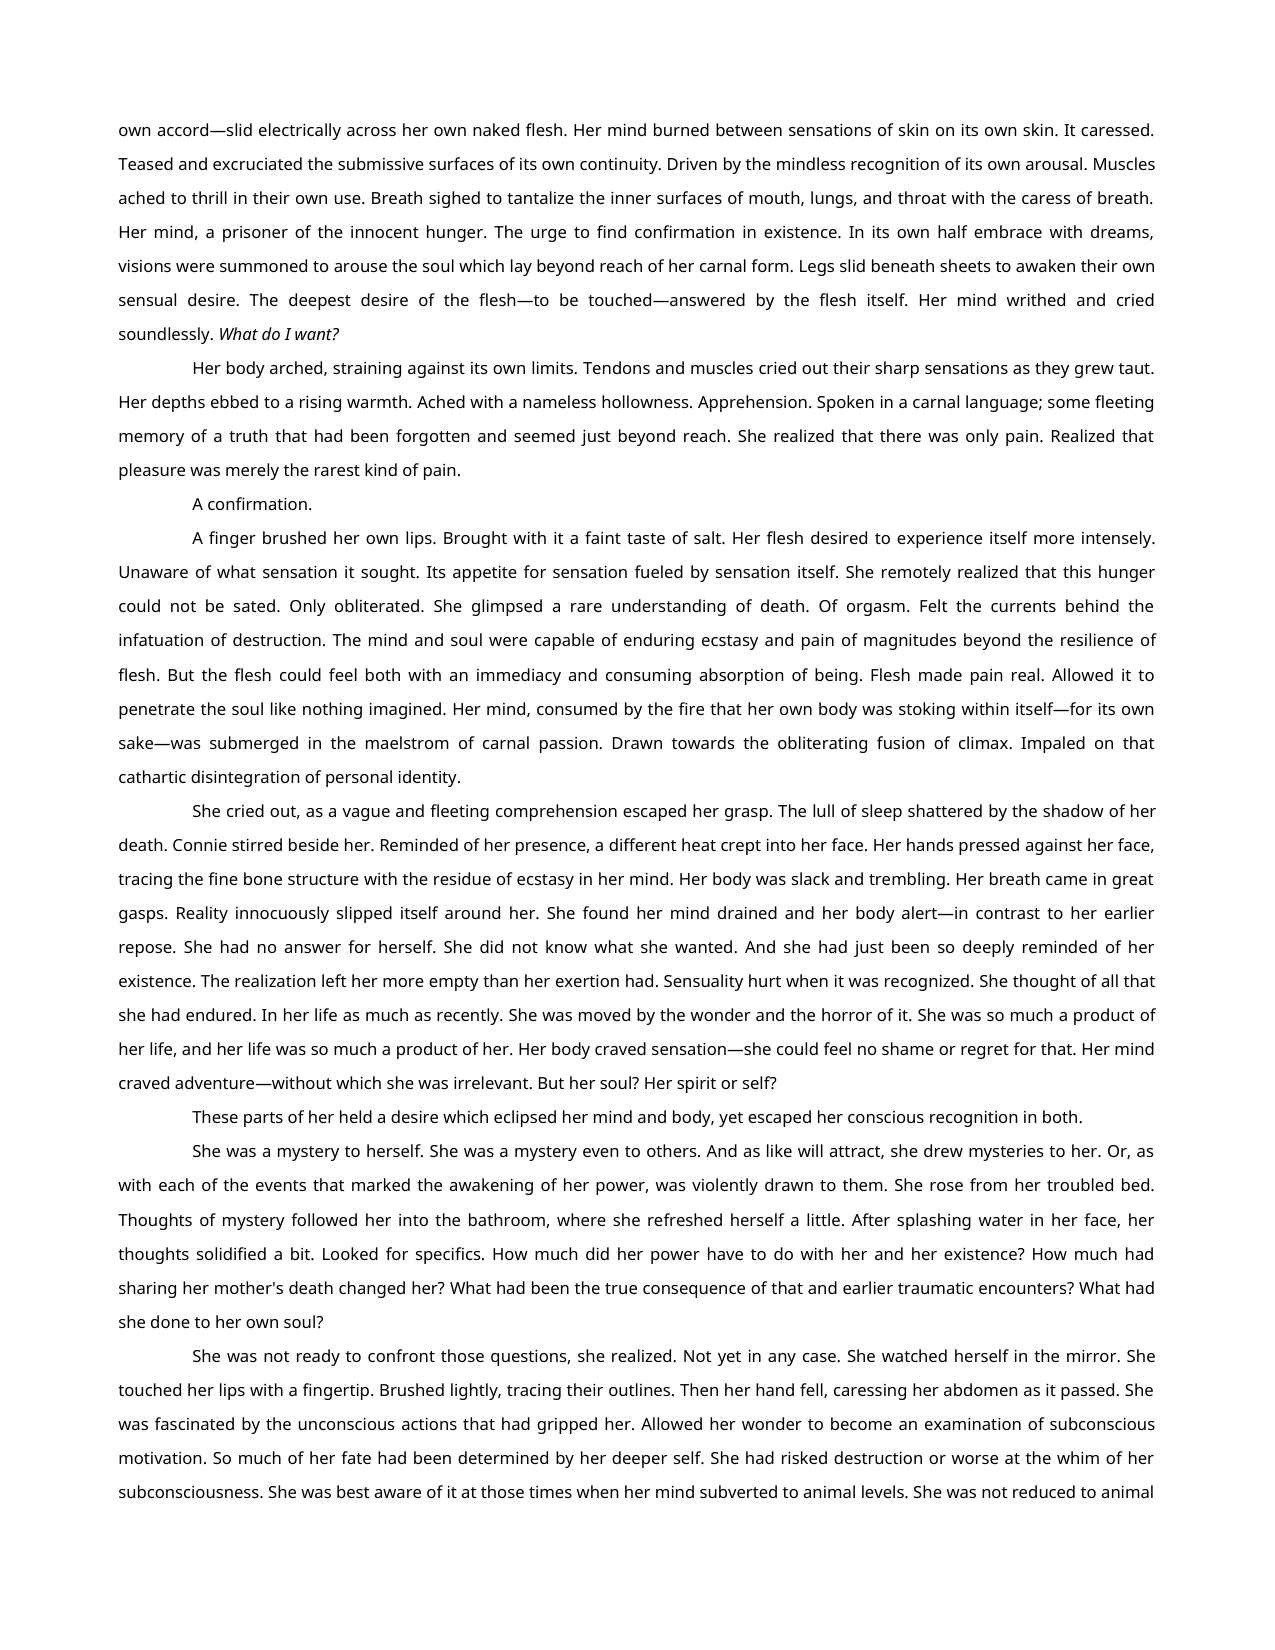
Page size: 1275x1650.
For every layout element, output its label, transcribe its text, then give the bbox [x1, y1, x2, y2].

text These parts of her held a desire which eclipsed her mind and body, yet escaped her conscious recognition in both. [118, 1106, 1157, 1129]
text She was a mystery to herself. She was a mystery even to others. And as like will attract, she drew mysteries to her. Or, as with each of the events that marked the awakening of her power, was violently drawn to them. She rose from her troubled bed. Thoughts of mystery followed her into the bathroom, where she refreshed herself a little. After splashing water in her face, her thoughts solidified a bit. Looked for specifics. How much did her power have to do with her and her existence? How much had sharing her mother's death changed her? What had been the true consequence of that and earlier traumatic encounters? What had she done to her own soul? [118, 1140, 1157, 1333]
text A confirmation. [118, 493, 1157, 516]
text A finger brushed her own lips. Brought with it a faint taste of salt. Her flesh desired to experience itself more intensely. Unaware of what sensation it sought. Its appetite for sensation fueled by sensation itself. She remotely realized that this hunger could not be sated. Only obliterated. She glimpsed a rare understanding of death. Of orgasm. Felt the currents behind the infatuation of destruction. The mind and soul were capable of enduring ecstasy and pain of magnitudes beyond the resilience of flesh. But the flesh could feel both with an immediacy and consuming absorption of being. Flesh made pain real. Allowed it to penetrate the soul like nothing imagined. Her mind, consumed by the fire that her own body was stoking within itself—for its own sake—was submerged in the maelstrom of carnal passion. Drawn towards the obliterating fusion of climax. Impaled on that cathartic disintegration of personal identity. [118, 527, 1157, 788]
text own accord—slid electrically across her own naked flesh. Her mind burned between sensations of skin on its own skin. It caressed. Teased and excruciated the submissive surfaces of its own continuity. Driven by the mindless recognition of its own arousal. Muscles ached to thrill in their own use. Breath sighed to tantalize the inner surfaces of mouth, lungs, and throat with the caress of breath. Her mind, a prisoner of the innocent hunger. The urge to find confirmation in existence. In its own half embrace with dreams, visions were summoned to arouse the soul which lay beyond reach of her carnal form. Legs slid beneath sheets to awaken their own sensual desire. The deepest desire of the flesh—to be touched—answered by the flesh itself. Her mind writhed and cried soundlessly. What do I want? [118, 118, 1157, 345]
text She was not ready to confront those questions, she realized. Not yet in any case. She watched herself in the mirror. She touched her lips with a fingertip. Brushed lightly, tracing their outlines. Then her hand fell, caressing her abdomen as it passed. She was fascinated by the unconscious actions that had gripped her. Allowed her wonder to become an examination of subconscious motivation. So much of her fate had been determined by her deeper self. She had risked destruction or worse at the whim of her subconsciousness. She was best aware of it at those times when her mind subverted to animal levels. She was not reduced to animal [118, 1344, 1157, 1503]
text She cried out, as a vague and fleeting comprehension escaped her grasp. The lull of sleep shattered by the shadow of her death. Connie stirred beside her. Reminded of her presence, a different heat crept into her face. Her hands pressed against her face, tracing the fine bone structure with the residue of ecstasy in her mind. Her body was slack and trembling. Her breath came in great gasps. Reality innocuously slipped itself around her. She found her mind drained and her body alert—in contrast to her earlier repose. She had no answer for herself. She did not know what she wanted. And she had just been so deeply reminded of her existence. The realization left her more empty than her exertion had. Sensuality hurt when it was recognized. She thought of all that she had endured. In her life as much as recently. She was moved by the wonder and the horror of it. She was so much a product of her life, and her life was so much a product of her. Her body craved sensation—she could feel no shame or regret for that. Her mind craved adventure—without which she was irrelevant. But her soul? Her spirit or self? [118, 799, 1157, 1094]
text Her body arched, straining against its own limits. Tendons and muscles cried out their sharp sensations as they grew taut. Her depths ebbed to a rising warmth. Ached with a nameless hollowness. Apprehension. Spoken in a carnal language; some fleeting memory of a truth that had been forgotten and seemed just beyond reach. She realized that there was only pain. Realized that pleasure was merely the rarest kind of pain. [118, 357, 1157, 481]
